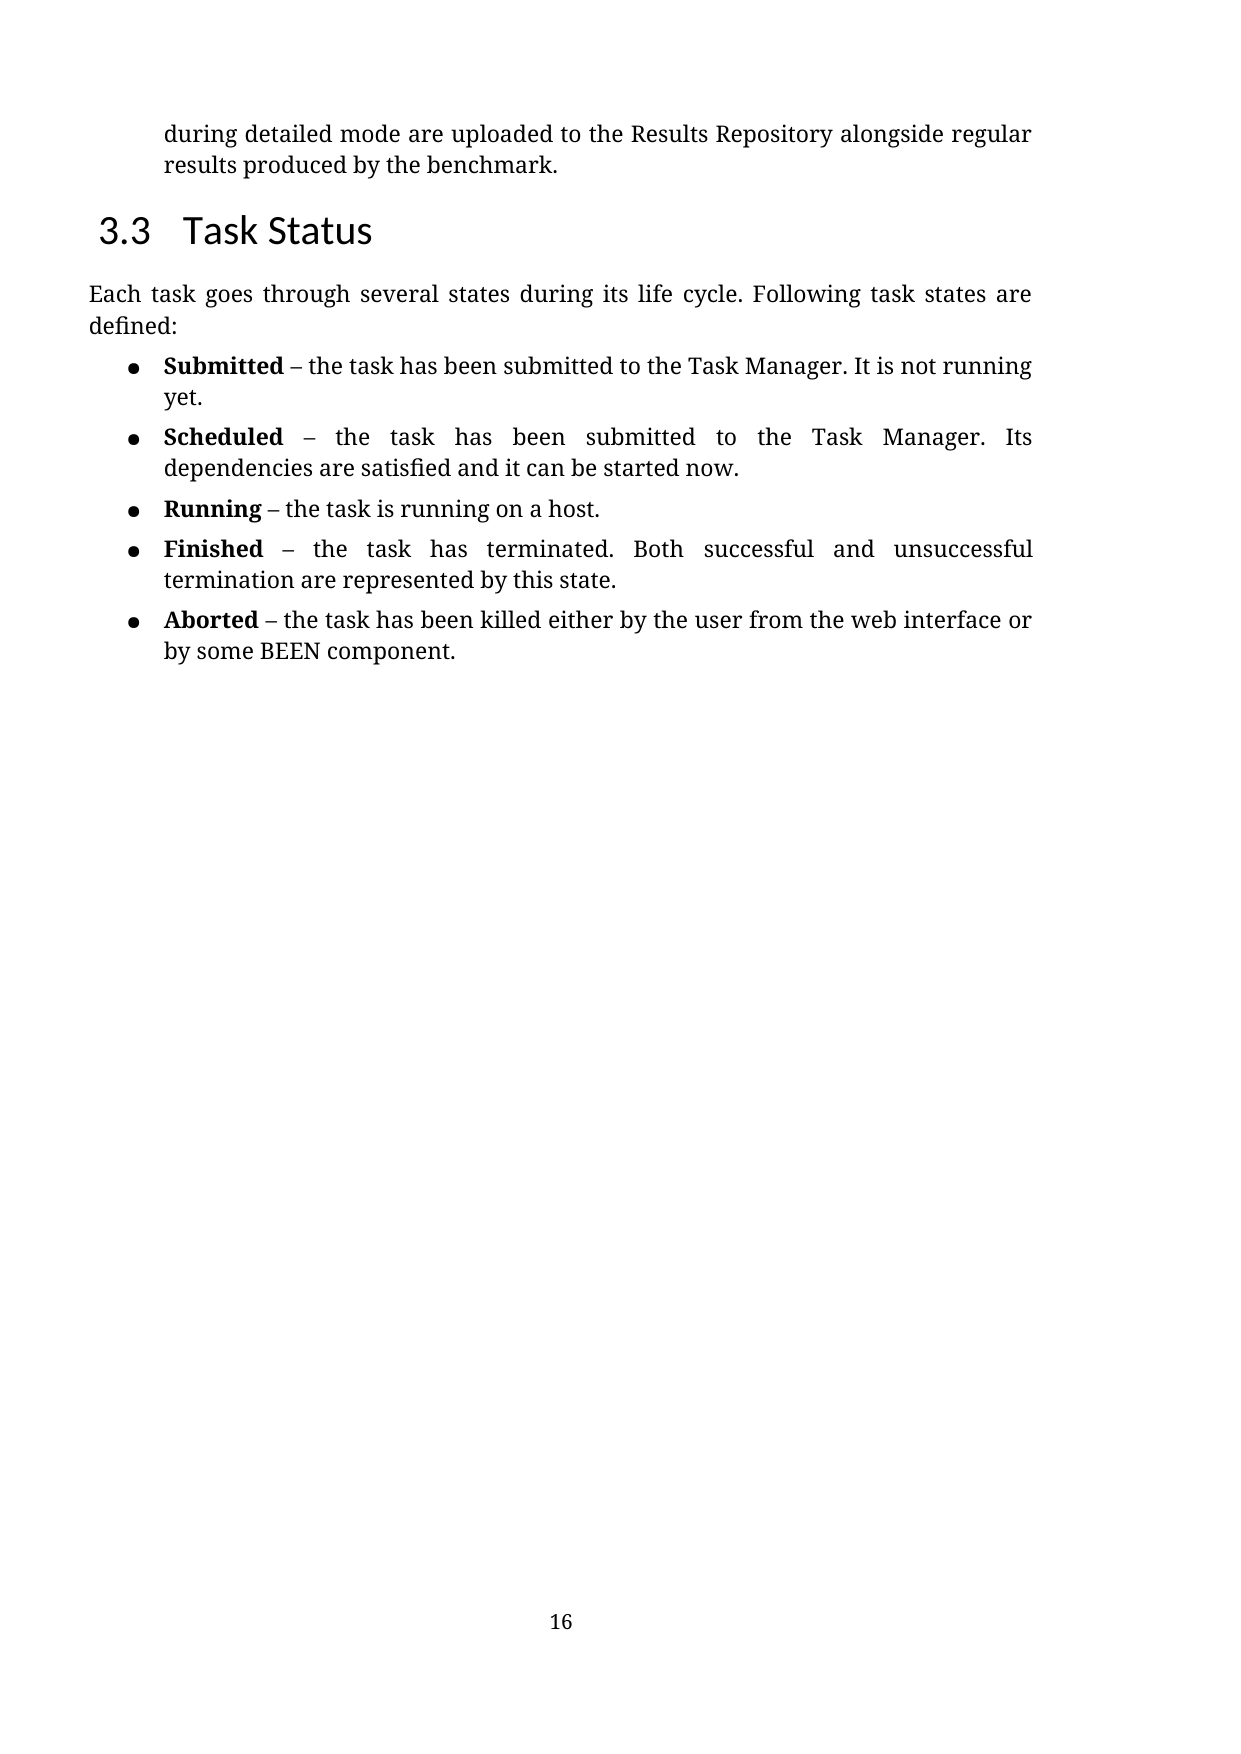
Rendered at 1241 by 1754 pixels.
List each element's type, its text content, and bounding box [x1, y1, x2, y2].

list Aborted – the task has been killed either by the user from the web interface or by some BEEN component. [126, 604, 1033, 666]
list Finished – the task has terminated. Both successful and unsuccessful termination are represented by this state. [126, 533, 1033, 595]
list Running – the task is running on a host. [126, 492, 1033, 524]
list Scheduled – the task has been submitted to the Task Manager. Its dependencies are satisfied and it can be started now. [126, 421, 1033, 484]
list Submitted – the task has been submitted to the Task Manager. It is not running yet. [126, 350, 1033, 412]
text Each task goes through several states during its life cycle. Following task states are defined: [88, 278, 1033, 341]
list during detailed mode are uploaded to the Results Repository alongside regular results produced by the benchmark. [126, 118, 1033, 181]
subtitle Task Status [88, 213, 1033, 255]
